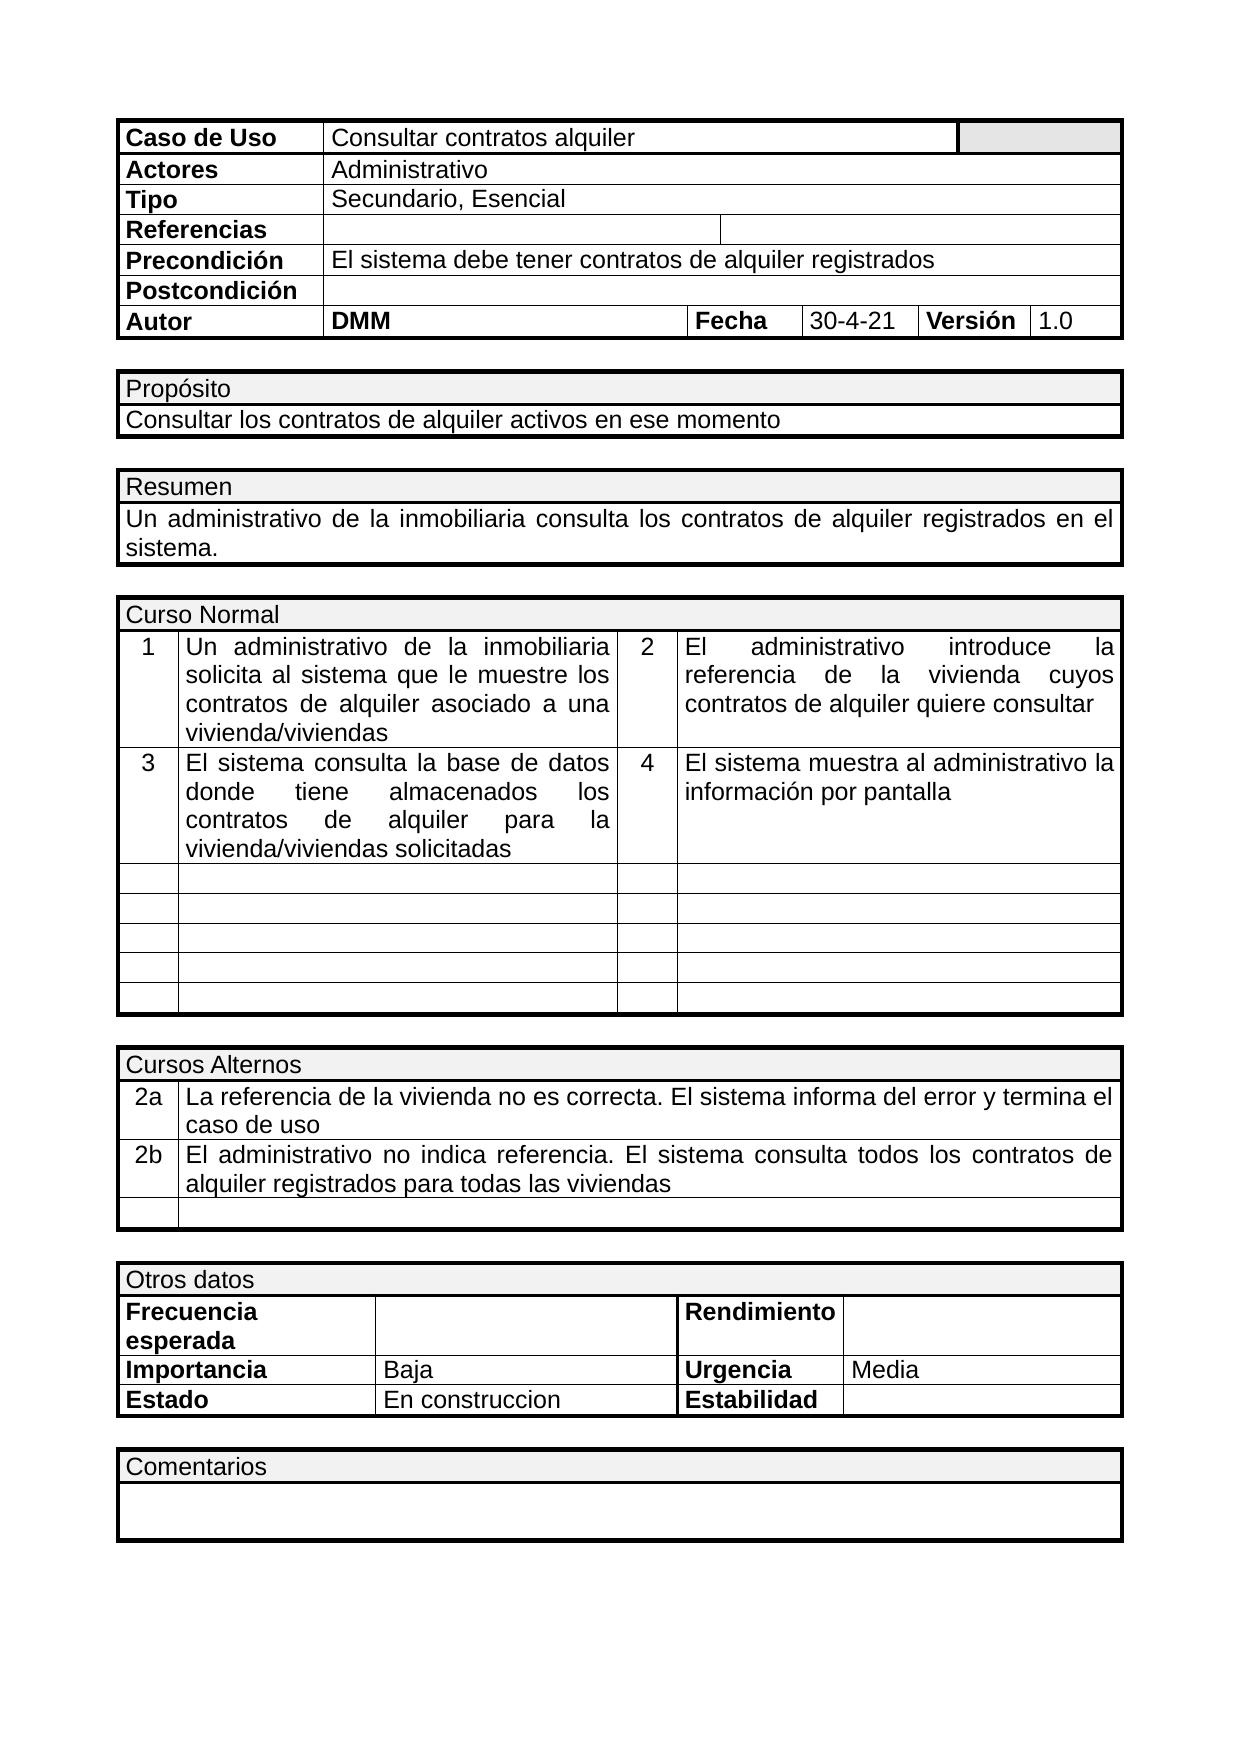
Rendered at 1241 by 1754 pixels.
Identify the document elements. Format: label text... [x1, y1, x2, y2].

table_cell El administrativo no indica referencia. El sistema consulta todos los contratos de alquiler registrados para todas las viviendas [179, 1140, 1120, 1197]
table_cell [324, 276, 1120, 305]
table_header Curso Normal [120, 600, 1120, 629]
table_cell Postcondición [120, 276, 323, 305]
table_cell [120, 864, 178, 893]
table_cell 3 [120, 748, 178, 863]
table_cell Baja [376, 1356, 676, 1384]
table_cell [179, 953, 617, 982]
table_header Consultar contratos alquiler [324, 123, 956, 152]
table_cell DMM [324, 306, 687, 336]
table_cell Secundario, Esencial [324, 185, 1120, 214]
table_header Cursos Alternos [120, 1050, 1120, 1079]
table_cell [179, 1198, 1120, 1227]
table_cell [120, 983, 178, 1012]
table_cell [618, 924, 677, 952]
table_cell En construccion [376, 1385, 676, 1414]
table_cell [179, 924, 617, 952]
table_cell [844, 1297, 1120, 1354]
table_cell 2b [120, 1140, 178, 1197]
table_cell 2a [120, 1082, 178, 1139]
table_header Caso de Uso [120, 123, 323, 152]
table_cell 1.0 [1031, 306, 1120, 336]
table_cell [618, 983, 677, 1012]
table_cell [376, 1297, 676, 1354]
table_cell [721, 215, 1120, 244]
table_cell [120, 1198, 178, 1227]
table_cell [179, 894, 617, 922]
table_cell 1 [120, 632, 178, 747]
table_cell El sistema consulta la base de datos donde tiene almacenados los contratos de alquiler para la vivienda/viviendas solicitadas [179, 748, 617, 863]
table_cell [120, 1484, 1120, 1538]
table_cell El administrativo introduce la referencia de la vivienda cuyos contratos de alquiler quiere consultar [678, 632, 1120, 747]
table_cell [618, 894, 677, 922]
table_cell Frecuencia esperada [120, 1297, 375, 1354]
table_cell 2 [618, 632, 677, 747]
table_cell Fecha [688, 306, 802, 336]
table_cell [618, 864, 677, 893]
table_header Propósito [120, 374, 1120, 402]
table_cell [844, 1385, 1120, 1414]
table_cell Administrativo [324, 155, 1120, 183]
table_cell Autor [120, 306, 323, 336]
table_cell Precondición [120, 245, 323, 275]
table_cell [678, 953, 1120, 982]
table_cell Un administrativo de la inmobiliaria consulta los contratos de alquiler registrados en el sistema. [120, 504, 1120, 562]
table_cell Estado [120, 1385, 375, 1414]
table_cell [678, 894, 1120, 922]
table_cell Tipo [120, 185, 323, 214]
table_cell Referencias [120, 215, 323, 244]
table_cell [678, 864, 1120, 893]
table_cell [678, 983, 1120, 1012]
table_cell Media [844, 1356, 1120, 1384]
table_header [960, 123, 1120, 152]
table_cell [179, 983, 617, 1012]
table_header Resumen [120, 472, 1120, 501]
table_header Otros datos [120, 1265, 1120, 1294]
table_cell Importancia [120, 1356, 375, 1384]
table_cell Versión [919, 306, 1030, 336]
table_cell [324, 215, 720, 244]
table_cell 4 [618, 748, 677, 863]
table_cell [120, 924, 178, 952]
table_cell [120, 953, 178, 982]
table_cell [678, 924, 1120, 952]
table_cell El sistema debe tener contratos de alquiler registrados [324, 245, 1120, 275]
table_cell [179, 864, 617, 893]
table_cell Un administrativo de la inmobiliaria solicita al sistema que le muestre los contratos de alquiler asociado a una vivienda/viviendas [179, 632, 617, 747]
table_cell Urgencia [679, 1356, 843, 1384]
table_cell 30-4-21 [803, 306, 918, 336]
table_cell [618, 953, 677, 982]
table_cell [120, 894, 178, 922]
table_header Comentarios [120, 1452, 1120, 1481]
table_cell Estabilidad [679, 1385, 843, 1414]
table_cell La referencia de la vivienda no es correcta. El sistema informa del error y termina el caso de uso [179, 1082, 1120, 1139]
table_cell El sistema muestra al administrativo la información por pantalla [678, 748, 1120, 863]
table_cell Actores [120, 155, 323, 183]
table_cell Rendimiento [679, 1297, 843, 1354]
table_cell Consultar los contratos de alquiler activos en ese momento [120, 406, 1120, 434]
